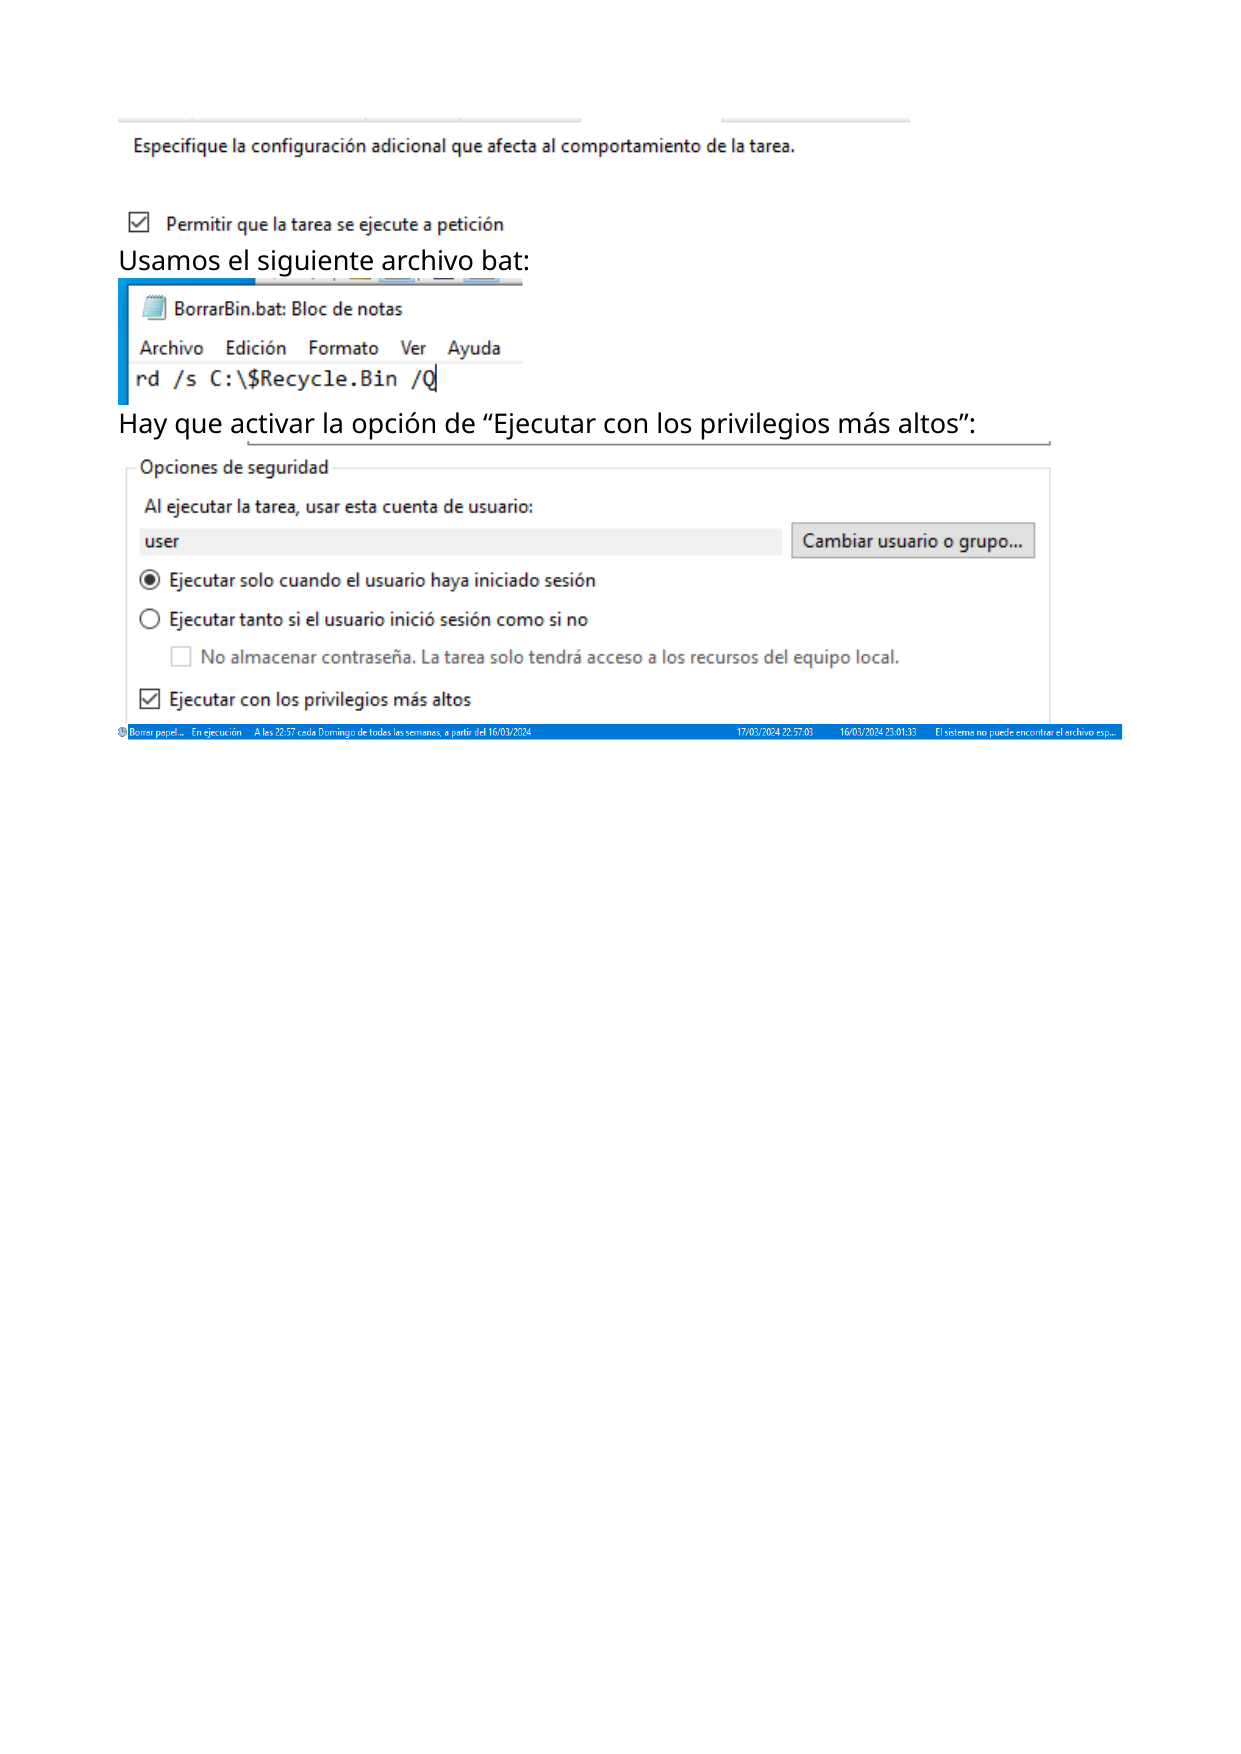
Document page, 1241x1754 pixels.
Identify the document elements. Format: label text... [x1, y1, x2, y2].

picture [118, 441, 1123, 740]
picture [128, 278, 523, 405]
text Usamos el siguiente archivo bat: [118, 242, 1122, 278]
text Hay que activar la opción de “Ejecutar con los privilegios más altos”: [118, 405, 1122, 442]
picture [118, 118, 911, 242]
